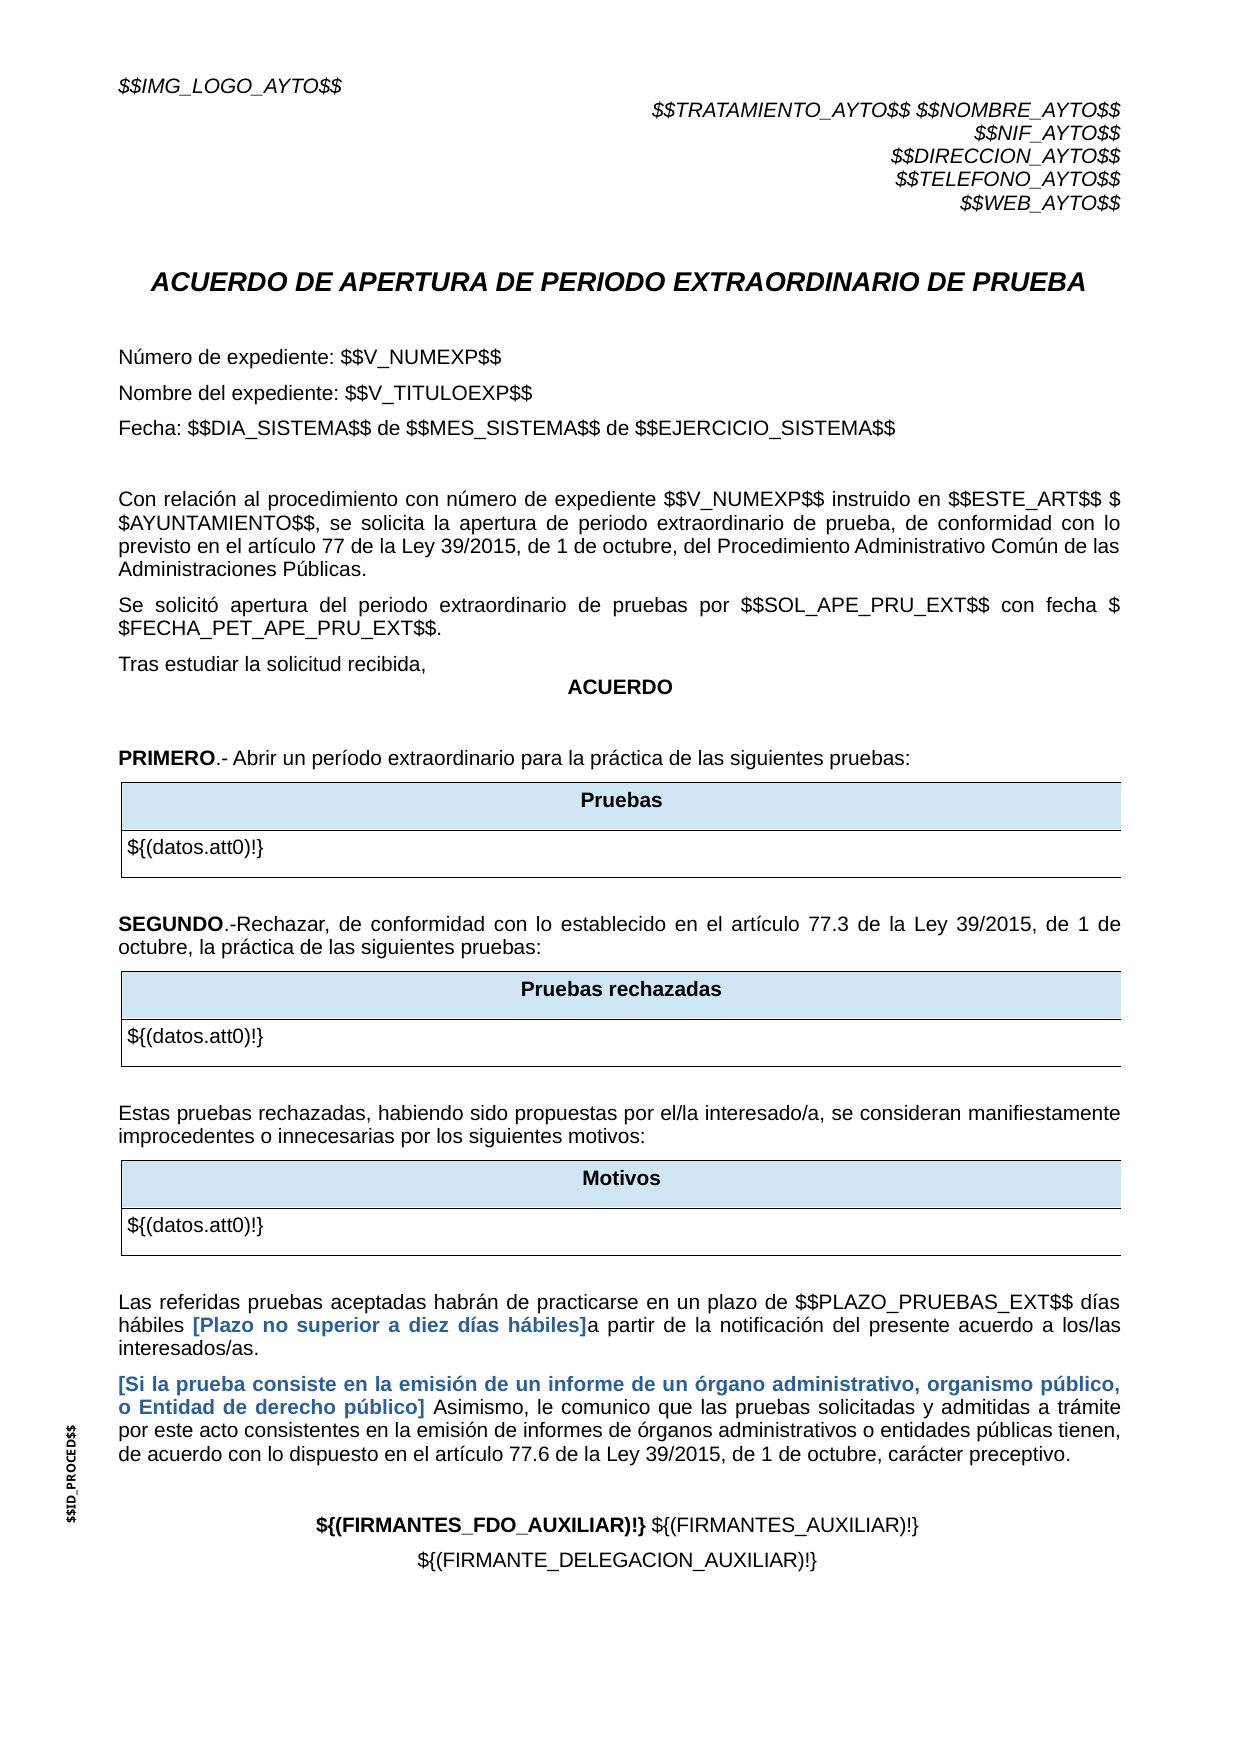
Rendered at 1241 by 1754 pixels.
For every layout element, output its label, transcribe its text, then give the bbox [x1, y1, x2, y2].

table_cell ${(datos.att0)!}<jooscript> <insert-around element="table:table-row"> [#if MOT_PRUEBAS_RECH_EXT??] [#assign MOT_PRUEBAS_RECH_EXT_AUXILIAR=MOT_PRUEBAS_RECH_EXT] [/#if] [#if TAB_MOT_PRUEBAS_RECH_EXT??] [#assign MOT_PRUEBAS_RECH_EXT_AUXILIAR=TAB_MOT_PRUEBAS_RECH_EXT] [/#if] [#if MOT_PRUEBAS_RECH_EXT_AUXILIAR?? &amp;&amp; MOT_PRUEBAS_RECH_EXT_AUXILIAR?is_enumerable] [#list MOT_PRUEBAS_RECH_EXT_AUXILIAR as datos] <content/> [/#list] [/#if] </insert-around> </jooscript> [122, 1209, 1121, 1254]
text Las referidas pruebas aceptadas habrán de practicarse en un plazo de $$PLAZO_PRUEBAS_EXT$$ días hábiles [Plazo no superior a diez días hábiles]a partir de la notificación del presente acuerdo a los/las interesados/as. [118, 1290, 1122, 1360]
text Se solicitó apertura del periodo extraordinario de pruebas por $$SOL_APE_PRU_EXT$$ con fecha $$FECHA_PET_APE_PRU_EXT$$. [118, 593, 1122, 640]
text ACUERDO DE APERTURA DE PERIODO EXTRAORDINARIO DE PRUEBA [118, 267, 1122, 297]
text Nombre del expediente: $$V_TITULOEXP$$ [118, 381, 1122, 404]
text [#if FIRMANTES!?length > 1] [#assign FIRMANTES_FDO_AUXILIAR="Fdo:"] [#assign FIRMANTES_AUXILIAR=FIRMANTES] [#if FIRMANTE_DELEGACION!?length > 1] [#assign FIRMANTE_DELEGACION_AUXILIAR=FIRMANTE_DELEGACION] [/#if] [/#if]${(FIRMANTES_FDO_AUXILIAR)!} ${(FIRMANTES_AUXILIAR)!} [118, 1513, 1122, 1537]
text Tras estudiar la solicitud recibida, [118, 652, 1122, 675]
text Estas pruebas rechazadas, habiendo sido propuestas por el/la interesado/a, se consideran manifiestamente improcedentes o innecesarias por los siguientes motivos: [118, 1101, 1122, 1148]
text ${(FIRMANTE_DELEGACION_AUXILIAR)!} [118, 1549, 1122, 1572]
table_header Motivos [122, 1161, 1121, 1207]
text Número de expediente: $$V_NUMEXP$$ [118, 346, 1122, 369]
text Con relación al procedimiento con número de expediente $$V_NUMEXP$$ instruido en $$ESTE_ART$$ $$AYUNTAMIENTO$$, se solicita la apertura de periodo extraordinario de prueba, de conformidad con lo previsto en el artículo 77 de la Ley 39/2015, de 1 de octubre, del Procedimiento Administrativo Común de las Administraciones Públicas. [118, 488, 1122, 581]
text SEGUNDO.-Rechazar, de conformidad con lo establecido en el artículo 77.3 de la Ley 39/2015, de 1 de octubre, la práctica de las siguientes pruebas: [118, 912, 1122, 959]
table_cell ${(datos.att0)!}<jooscript> <insert-around element="table:table-row"> [#if PRUEBAS_RECH_EXT??] [#assign PRUEBAS_RECH_EXT_AUXILIAR=PRUEBAS_RECH_EXT] [/#if] [#if TAB_PRUEBAS_RECH_EXT??] [#assign PRUEBAS_RECH_EXT_AUXILIAR=TAB_PRUEBAS_RECH_EXT] [/#if] [#if PRUEBAS_RECH_EXT_AUXILIAR?? &amp;&amp; PRUEBAS_RECH_EXT_AUXILIAR?is_enumerable] [#list PRUEBAS_RECH_EXT_AUXILIAR as datos] <content/> [/#list] [/#if] </insert-around> </jooscript> [122, 1020, 1121, 1066]
text PRIMERO.- Abrir un período extraordinario para la práctica de las siguientes pruebas: [118, 747, 1122, 770]
table_header Pruebas [122, 783, 1121, 829]
text Fecha: $$DIA_SISTEMA$$ de $$MES_SISTEMA$$ de $$EJERCICIO_SISTEMA$$ [118, 417, 1122, 440]
table_cell ${(datos.att0)!}<jooscript> <insert-around element="table:table-row"> [#if PRUEBAS_EXT??] [#assign PRUEBAS_EXT_AUXILIAR=PRUEBAS_EXT] [/#if] [#if TAB_PRUEBAS_EXT??] [#assign PRUEBAS_EXT_AUXILIAR=TAB_PRUEBAS_EXT] [/#if] [#if PRUEBAS_EXT_AUXILIAR?? &amp;&amp; PRUEBAS_EXT_AUXILIAR?is_enumerable] [#list PRUEBAS_EXT_AUXILIAR as datos] <content/> [/#list] [/#if] </insert-around> </jooscript> [122, 831, 1121, 877]
text [Si la prueba consiste en la emisión de un informe de un órgano administrativo, organismo público, o Entidad de derecho público] Asimismo, le comunico que las pruebas solicitadas y admitidas a trámite por este acto consistentes en la emisión de informes de órganos administrativos o entidades públicas tienen, de acuerdo con lo dispuesto en el artículo 77.6 de la Ley 39/2015, de 1 de octubre, carácter preceptivo. [118, 1372, 1122, 1465]
text ACUERDO [118, 675, 1122, 699]
table_header Pruebas rechazadas [122, 972, 1121, 1018]
